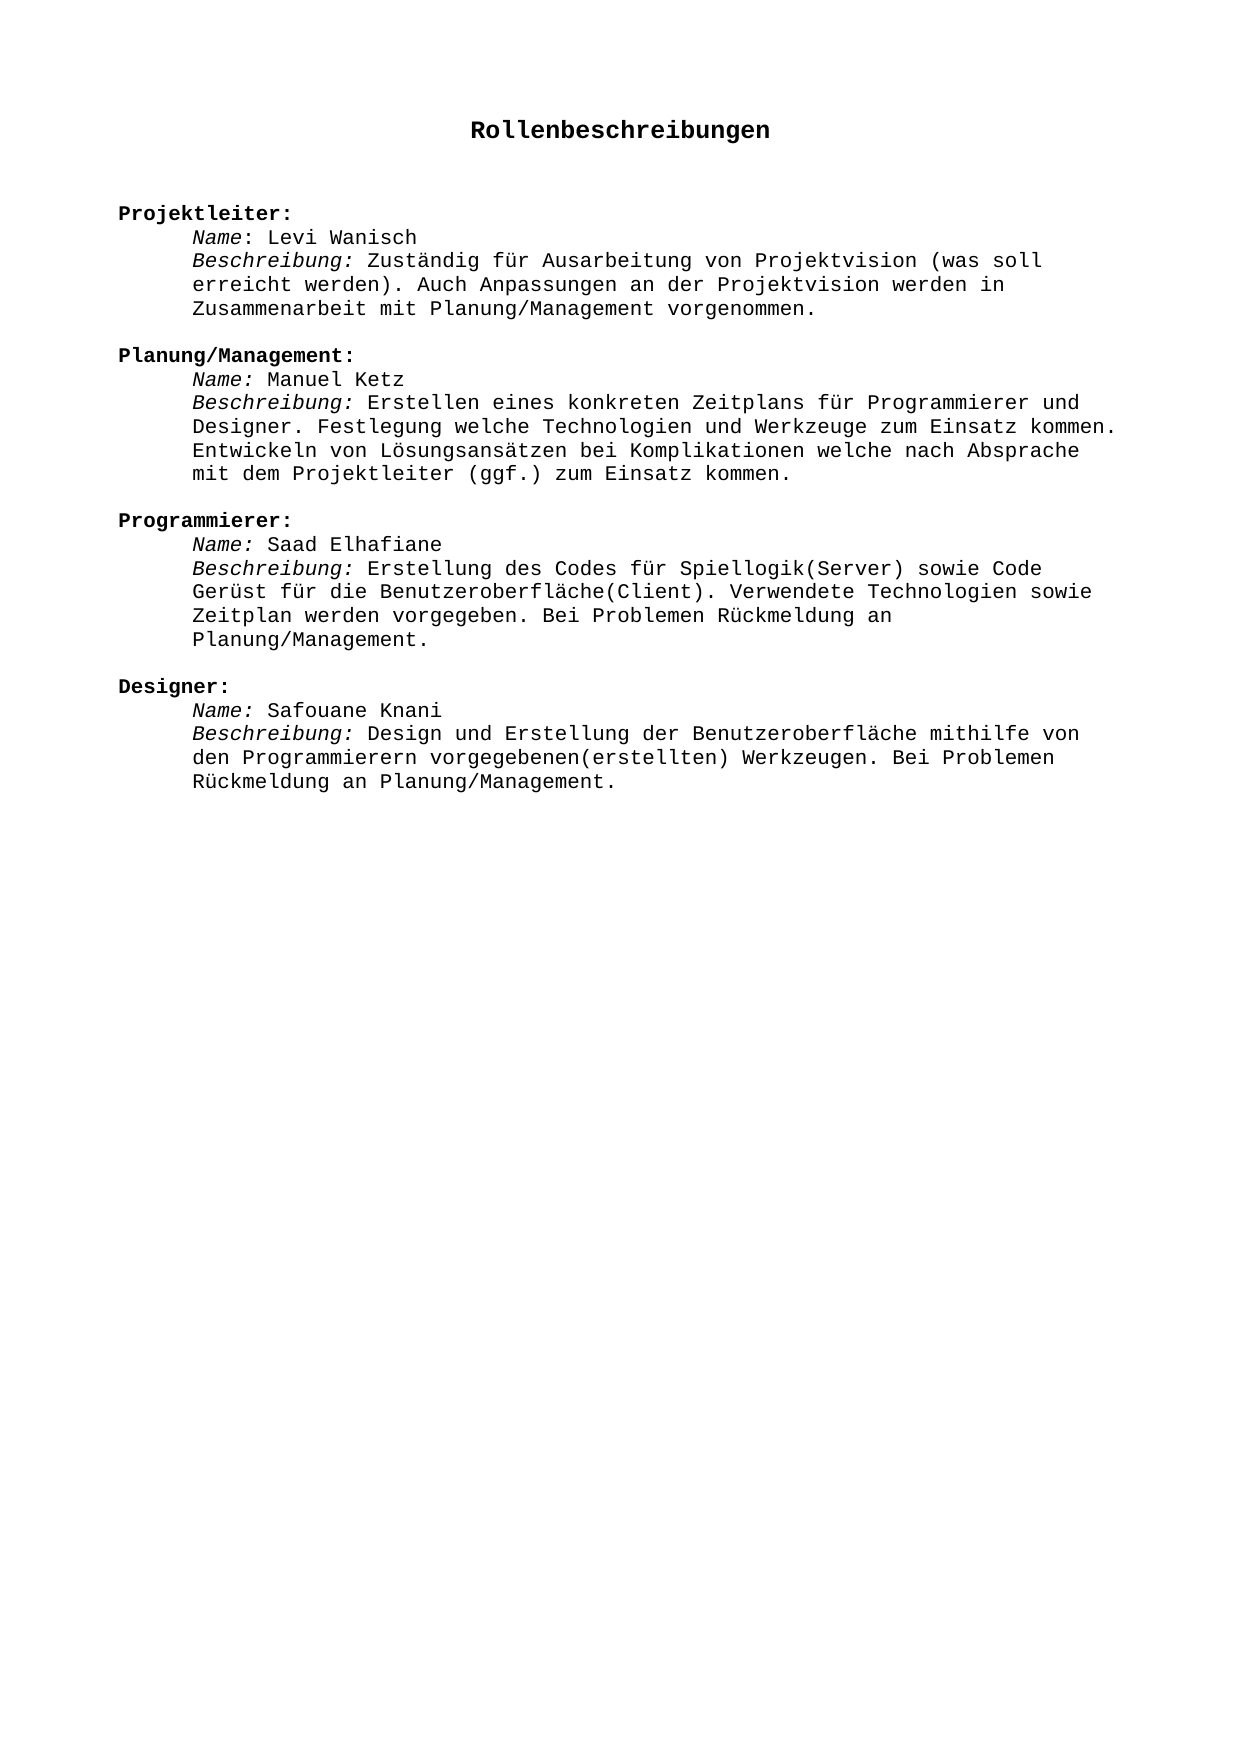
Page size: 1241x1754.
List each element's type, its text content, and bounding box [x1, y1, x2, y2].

text Name: Manuel Ketz [118, 369, 1122, 392]
text Name: Saad Elhafiane [118, 534, 1122, 558]
text Name: Safouane Knani [118, 700, 1122, 723]
text Beschreibung: Erstellen eines konkreten Zeitplans für Programmierer und Designer. Festlegung welche Technologien und Werkzeuge zum Einsatz kommen. Entwickeln von Lösungsansätzen bei Komplikationen welche nach Absprache mit dem Projektleiter (ggf.) zum Einsatz kommen. [118, 392, 1122, 487]
text Designer: [118, 676, 1122, 700]
text Rollenbeschreibungen [118, 118, 1122, 146]
text Beschreibung: Erstellung des Codes für Spiellogik(Server) sowie Code Gerüst für die Benutzeroberfläche(Client). Verwendete Technologien sowie Zeitplan werden vorgegeben. Bei Problemen Rückmeldung an Planung/Management. [118, 558, 1122, 652]
text Name: Levi Wanisch [118, 227, 1122, 250]
text Beschreibung: Zuständig für Ausarbeitung von Projektvision (was soll erreicht werden). Auch Anpassungen an der Projektvision werden in Zusammenarbeit mit Planung/Management vorgenommen. [118, 250, 1122, 321]
text Projektleiter: [118, 203, 1122, 227]
text Programmierer: [118, 511, 1122, 534]
text Beschreibung: Design und Erstellung der Benutzeroberfläche mithilfe von den Programmierern vorgegebenen(erstellten) Werkzeugen. Bei Problemen Rückmeldung an Planung/Management. [118, 723, 1122, 794]
text Planung/Management: [118, 345, 1122, 369]
